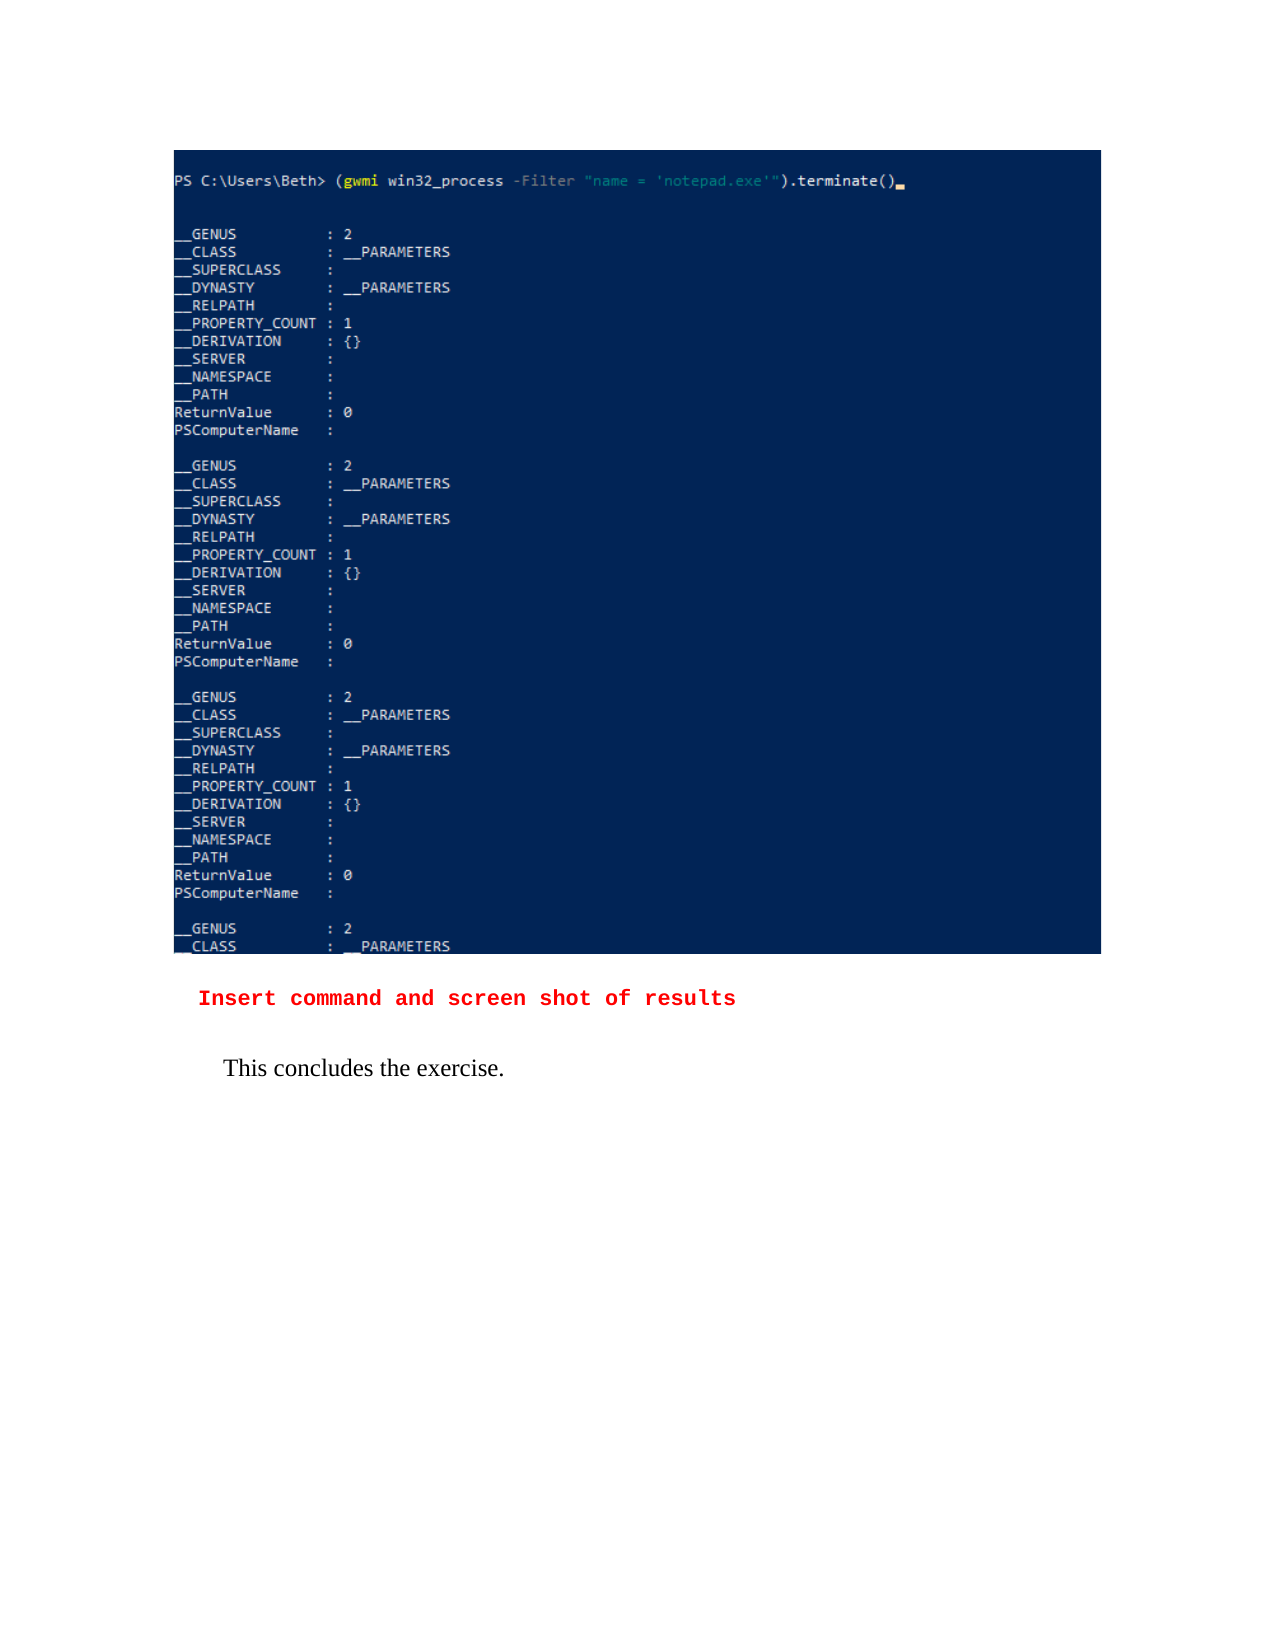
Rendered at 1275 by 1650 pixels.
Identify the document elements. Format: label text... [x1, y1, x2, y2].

picture [173, 150, 1102, 954]
text Insert command and screen shot of results [198, 987, 1125, 1012]
text This concludes the exercise. [223, 1053, 1125, 1082]
